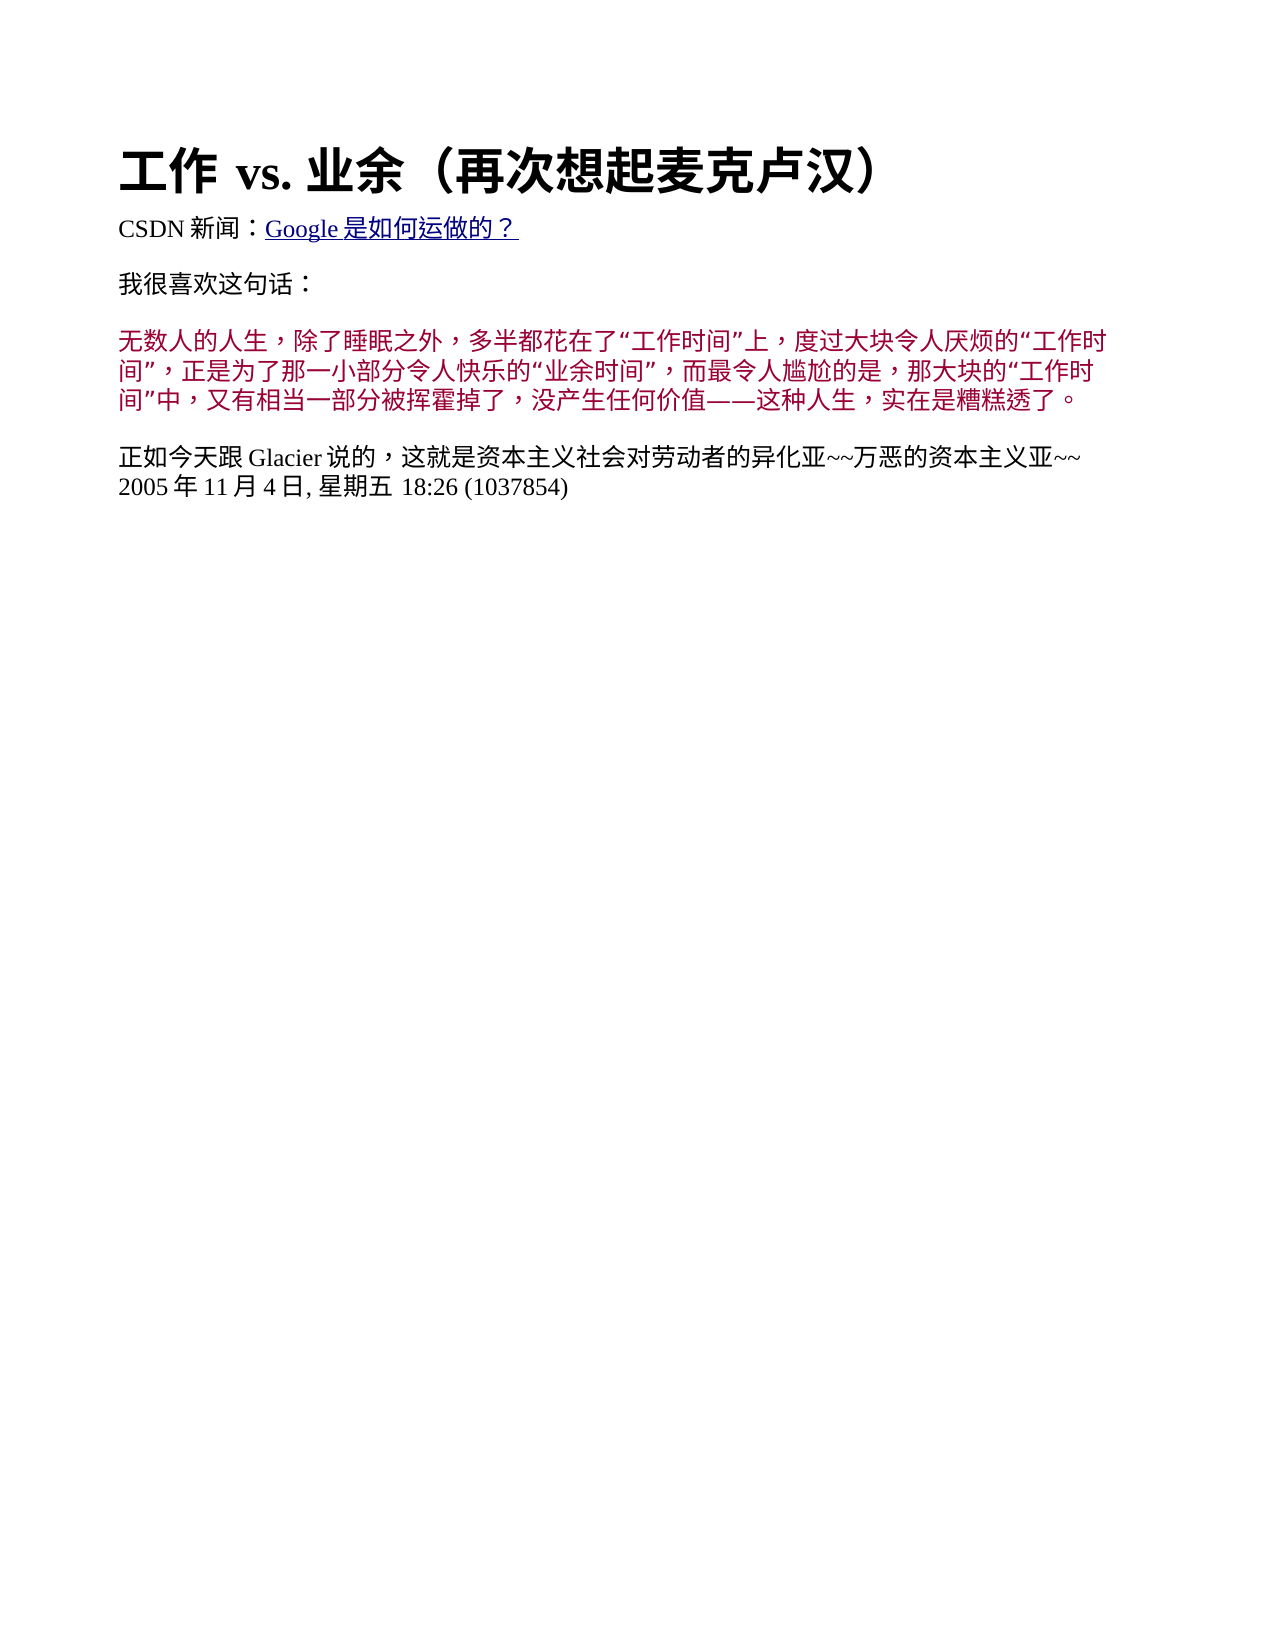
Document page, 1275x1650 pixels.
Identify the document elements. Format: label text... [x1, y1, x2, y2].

subtitle 工作 vs. 业余（再次想起麦克卢汉） [118, 143, 1157, 201]
text CSDN新闻：Google是如何运做的？ 我很喜欢这句话： 无数人的人生，除了睡眠之外，多半都花在了“工作时间”上，度过大块令人厌烦的“工作时间”，正是为了那一小部分令人快乐的“业余时间”，而最令人尴尬的是，那大块的“工作时间”中，又有相当一部分被挥霍掉了，没产生任何价值——这种人生，实在是糟糕透了。 正如今天跟Glacier说的，这就是资本主义社会对劳动者的异化亚~~万恶的资本主义亚~~ [118, 214, 1157, 472]
text 2005年11月4日, 星期五 18:26 (1037854) [118, 472, 1157, 501]
